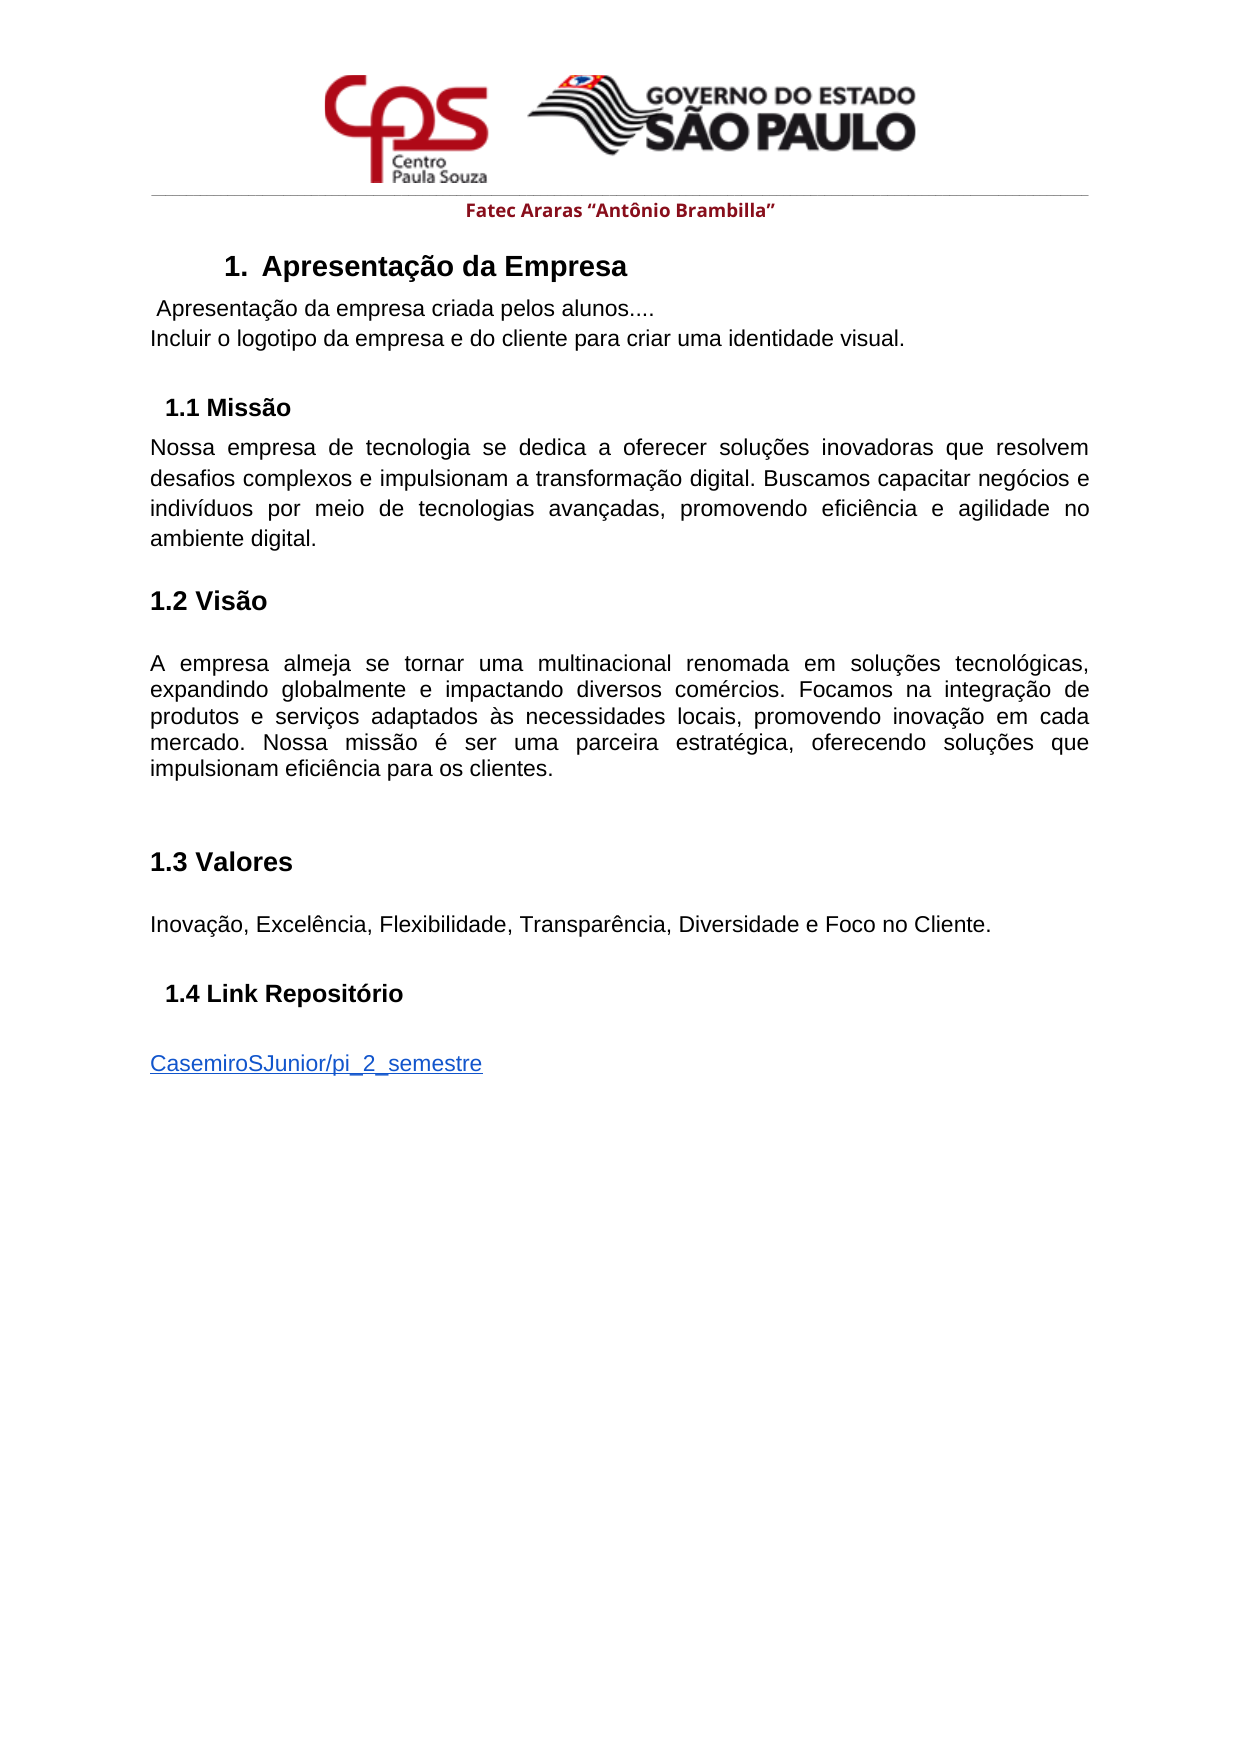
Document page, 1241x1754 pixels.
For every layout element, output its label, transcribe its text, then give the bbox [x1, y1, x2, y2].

text Inovação, Excelência, Flexibilidade, Transparência, Diversidade e Foco no Cliente. [150, 911, 1090, 937]
text Incluir o logotipo da empresa e do cliente para criar uma identidade visual. [150, 325, 1090, 352]
subtitle 1.1 Missão [165, 393, 1090, 422]
subtitle 1.4 Link Repositório [165, 978, 1090, 1007]
text Apresentação da empresa criada pelos alunos.... [150, 295, 1090, 321]
subtitle Apresentação da Empresa [224, 249, 1090, 283]
subtitle A empresa almeja se tornar uma multinacional renomada em soluções tecnológicas, expandindo globalmente e impactando diversos comércios. Focamos na integração de produtos e serviços adaptados às necessidades locais, promovendo inovação em cada mercado. Nossa missão é ser uma parceira estratégica, oferecendo soluções que impulsionam eficiência para os clientes. [150, 650, 1090, 782]
text CasemiroSJunior/pi_2_semestre [150, 1050, 1090, 1076]
picture [324, 75, 916, 183]
subtitle 1.2 Visão [150, 585, 1090, 617]
subtitle 1.3 Valores [150, 815, 1090, 877]
text Nossa empresa de tecnologia se dedica a oferecer soluções inovadoras que resolvem desafios complexos e impulsionam a transformação digital. Buscamos capacitar negócios e indivíduos por meio de tecnologias avançadas, promovendo eficiência e agilidade no ambiente digital. [150, 434, 1090, 551]
